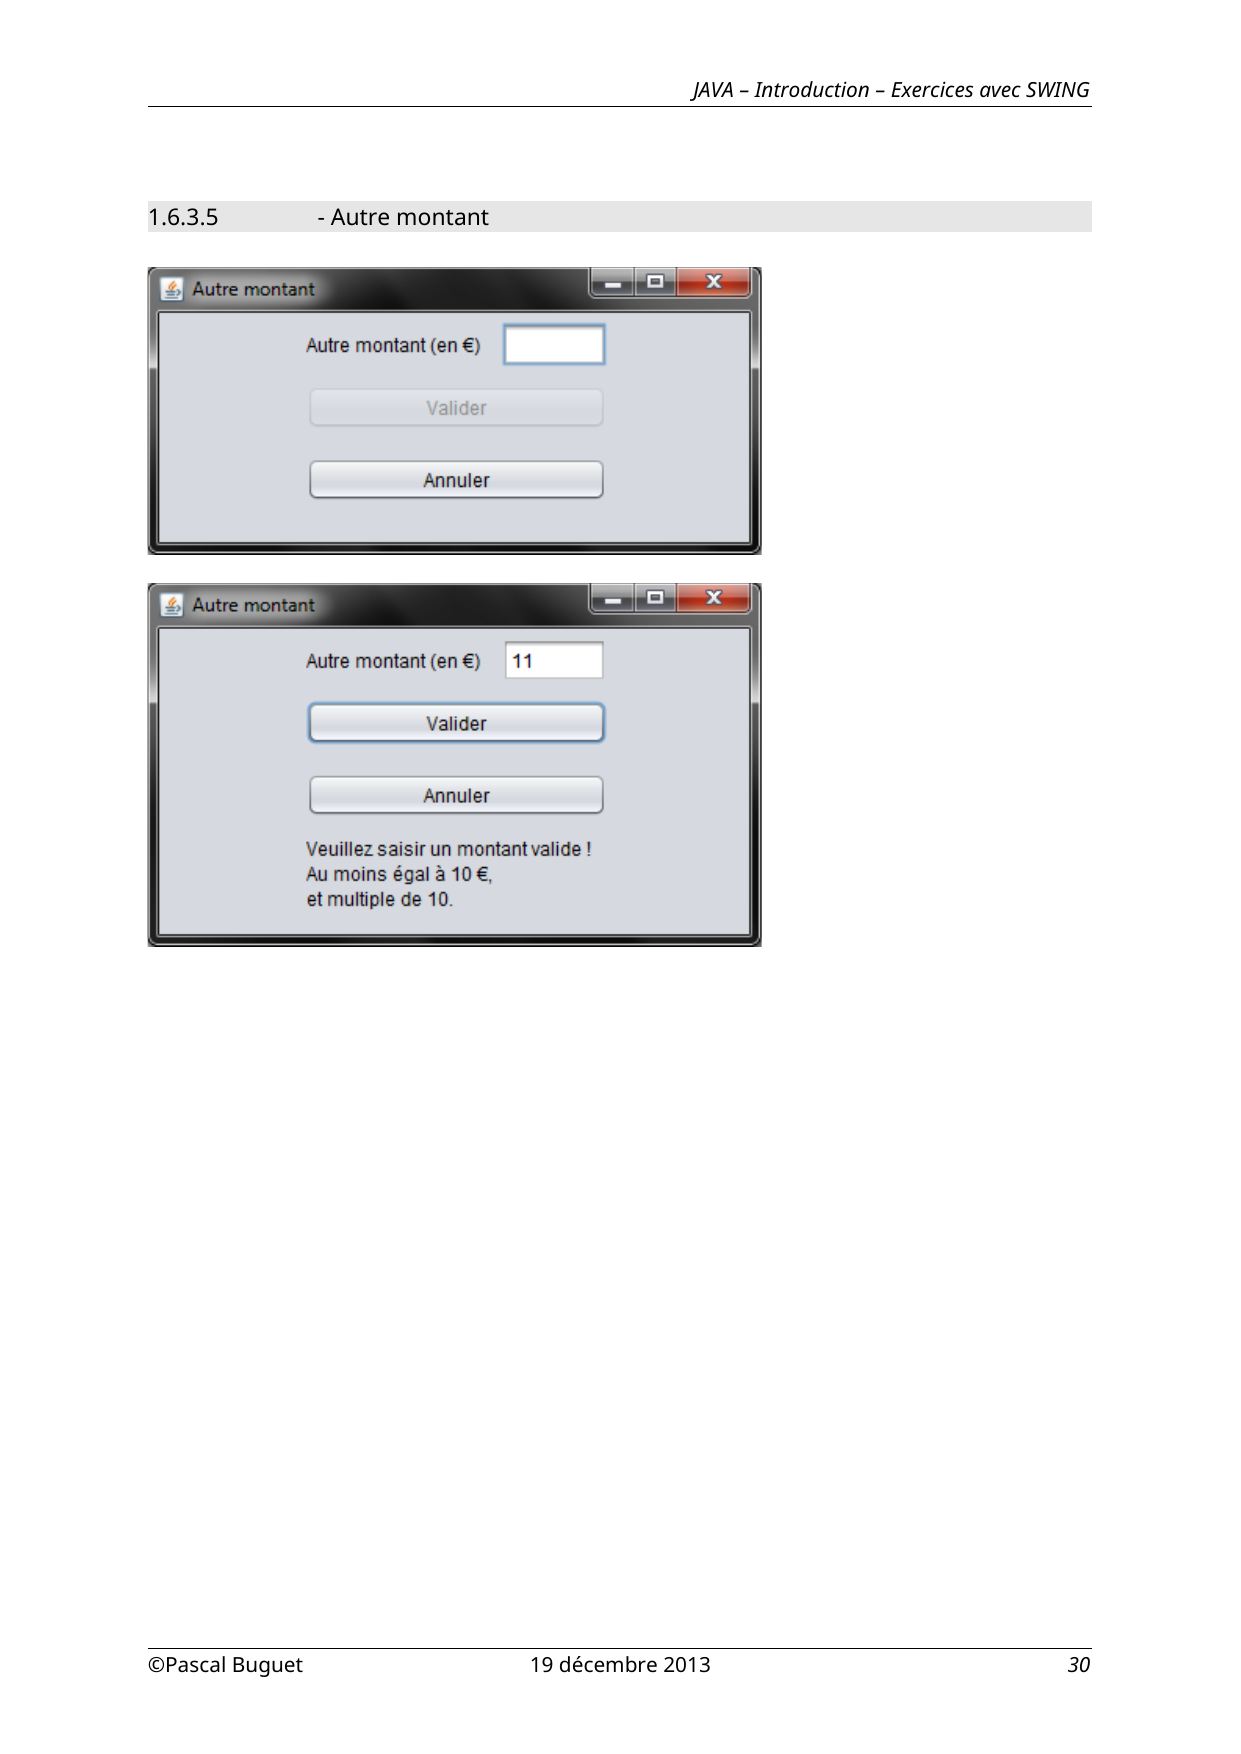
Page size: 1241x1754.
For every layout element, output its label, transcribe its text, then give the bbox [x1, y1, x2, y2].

subtitle - Autre montant [148, 201, 1092, 232]
picture [147, 267, 762, 555]
picture [147, 583, 762, 947]
